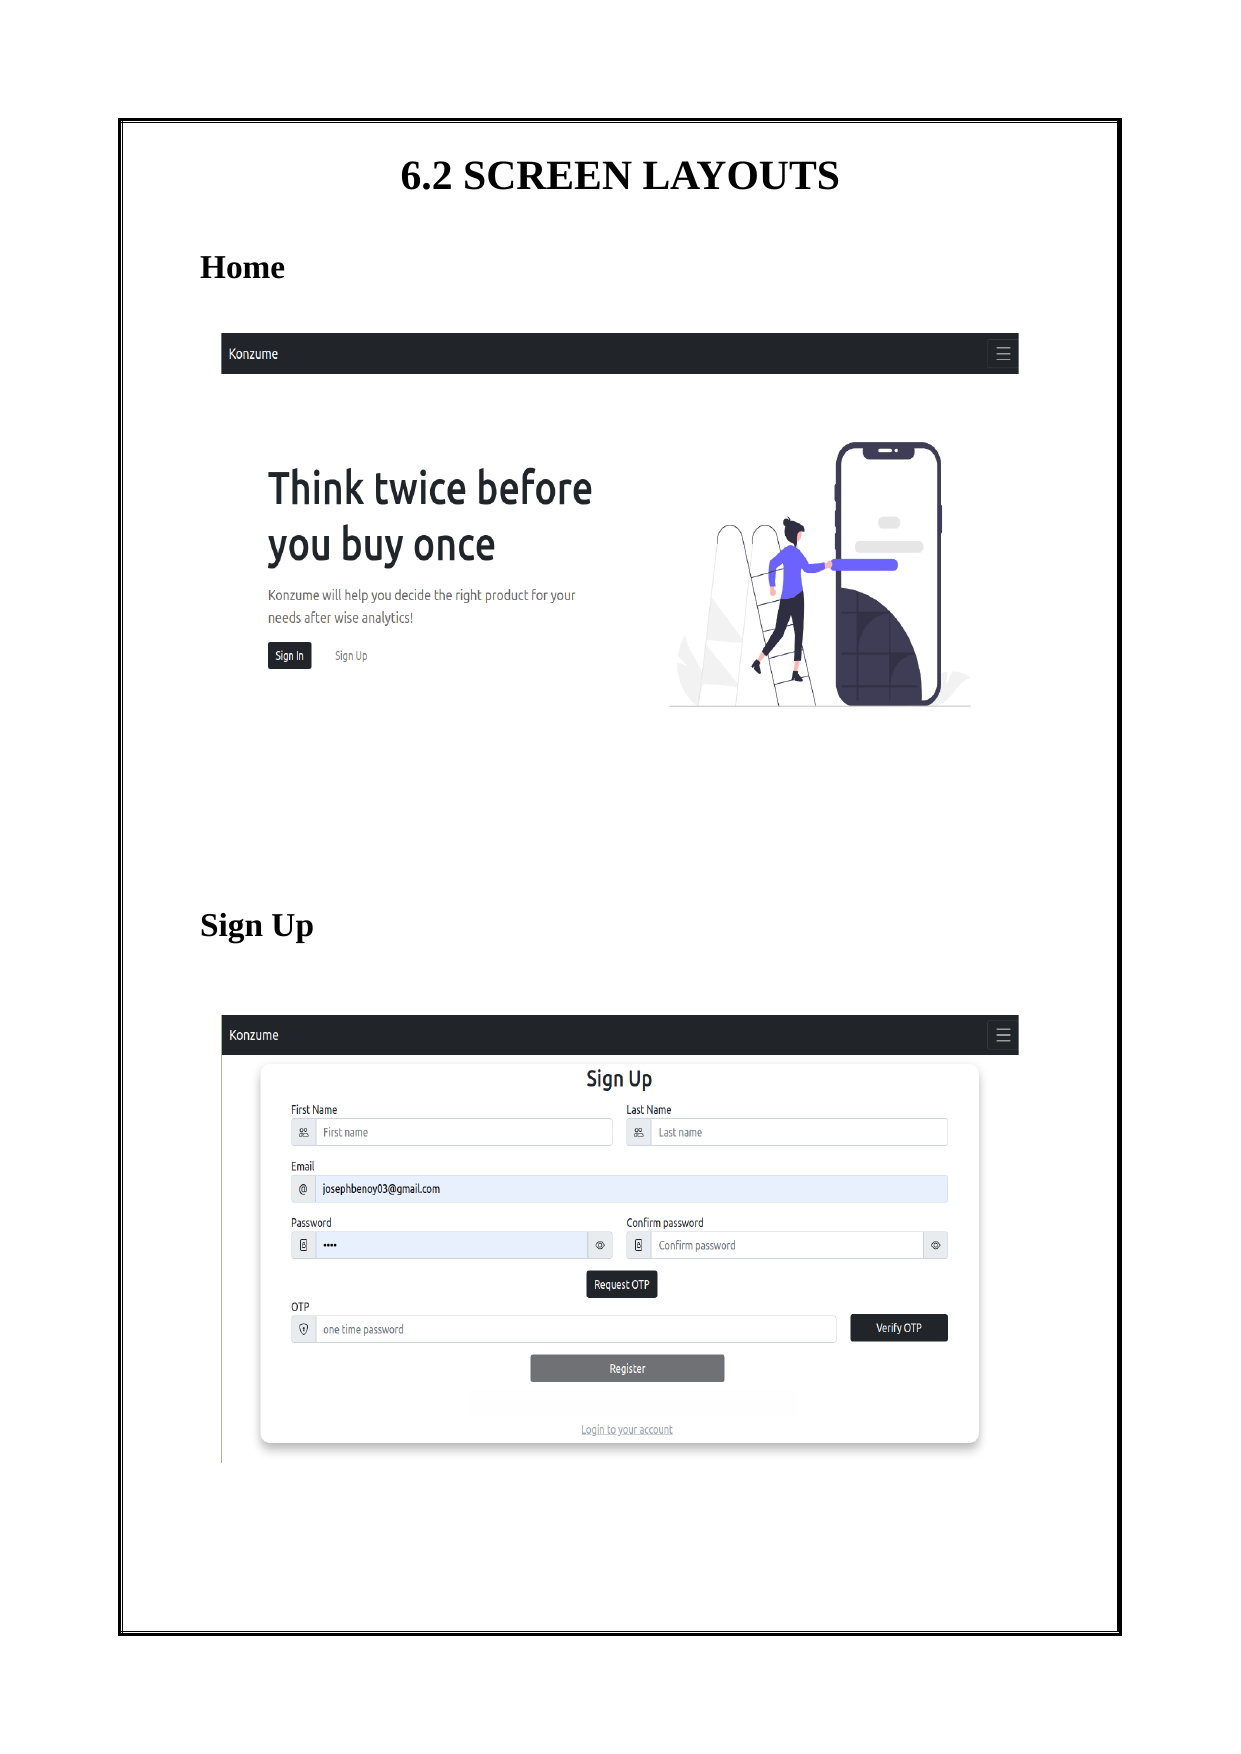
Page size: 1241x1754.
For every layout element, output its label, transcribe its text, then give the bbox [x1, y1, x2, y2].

subtitle Home [200, 248, 1040, 286]
picture [221, 1015, 1019, 1463]
subtitle Sign Up [200, 906, 1040, 944]
picture [221, 333, 1019, 785]
subtitle 6.2 SCREEN LAYOUTS [200, 151, 1040, 199]
